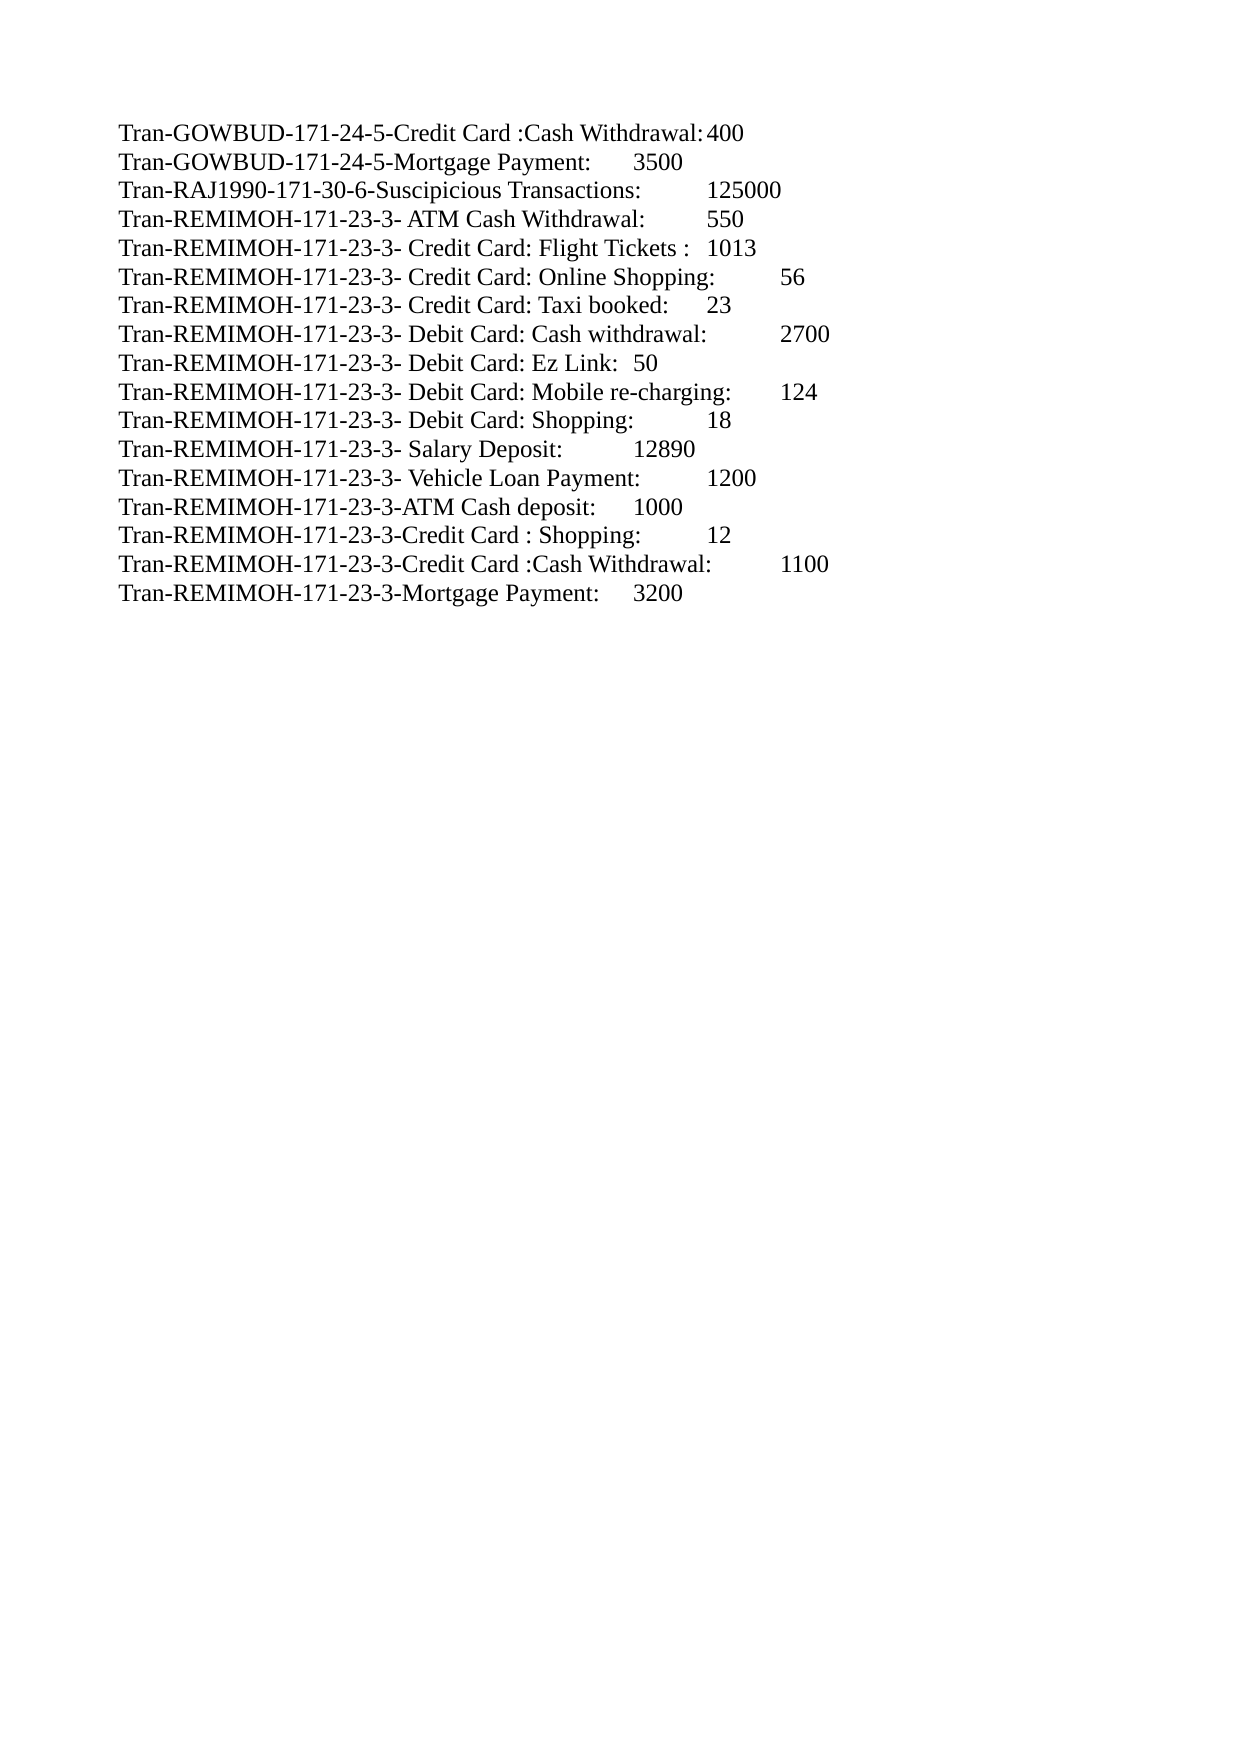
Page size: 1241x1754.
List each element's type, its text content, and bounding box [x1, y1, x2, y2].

text Tran-REMIMOH-171-23-3- Debit Card: Ez Link: 50 [118, 348, 1122, 377]
text Tran-REMIMOH-171-23-3- Debit Card: Cash withdrawal: 2700 [118, 319, 1122, 348]
text Tran-REMIMOH-171-23-3- Credit Card: Flight Tickets : 1013 [118, 233, 1122, 262]
text Tran-REMIMOH-171-23-3-Credit Card :Cash Withdrawal: 1100 [118, 549, 1122, 578]
text Tran-REMIMOH-171-23-3-ATM Cash deposit: 1000 [118, 492, 1122, 521]
text Tran-REMIMOH-171-23-3- Credit Card: Online Shopping: 56 [118, 262, 1122, 291]
text Tran-REMIMOH-171-23-3-Credit Card : Shopping: 12 [118, 521, 1122, 549]
text Tran-REMIMOH-171-23-3- Debit Card: Mobile re-charging: 124 [118, 377, 1122, 406]
text Tran-REMIMOH-171-23-3- Debit Card: Shopping: 18 [118, 406, 1122, 434]
text Tran-REMIMOH-171-23-3- Credit Card: Taxi booked: 23 [118, 291, 1122, 319]
text Tran-REMIMOH-171-23-3- ATM Cash Withdrawal: 550 [118, 204, 1122, 233]
text Tran-GOWBUD-171-24-5-Mortgage Payment: 3500 [118, 147, 1122, 176]
text Tran-RAJ1990-171-30-6-Suscipicious Transactions: 125000 [118, 176, 1122, 204]
text Tran-REMIMOH-171-23-3-Mortgage Payment: 3200 [118, 578, 1122, 607]
text Tran-GOWBUD-171-24-5-Credit Card :Cash Withdrawal: 400 [118, 118, 1122, 147]
text Tran-REMIMOH-171-23-3- Vehicle Loan Payment: 1200 [118, 463, 1122, 492]
text Tran-REMIMOH-171-23-3- Salary Deposit: 12890 [118, 434, 1122, 463]
